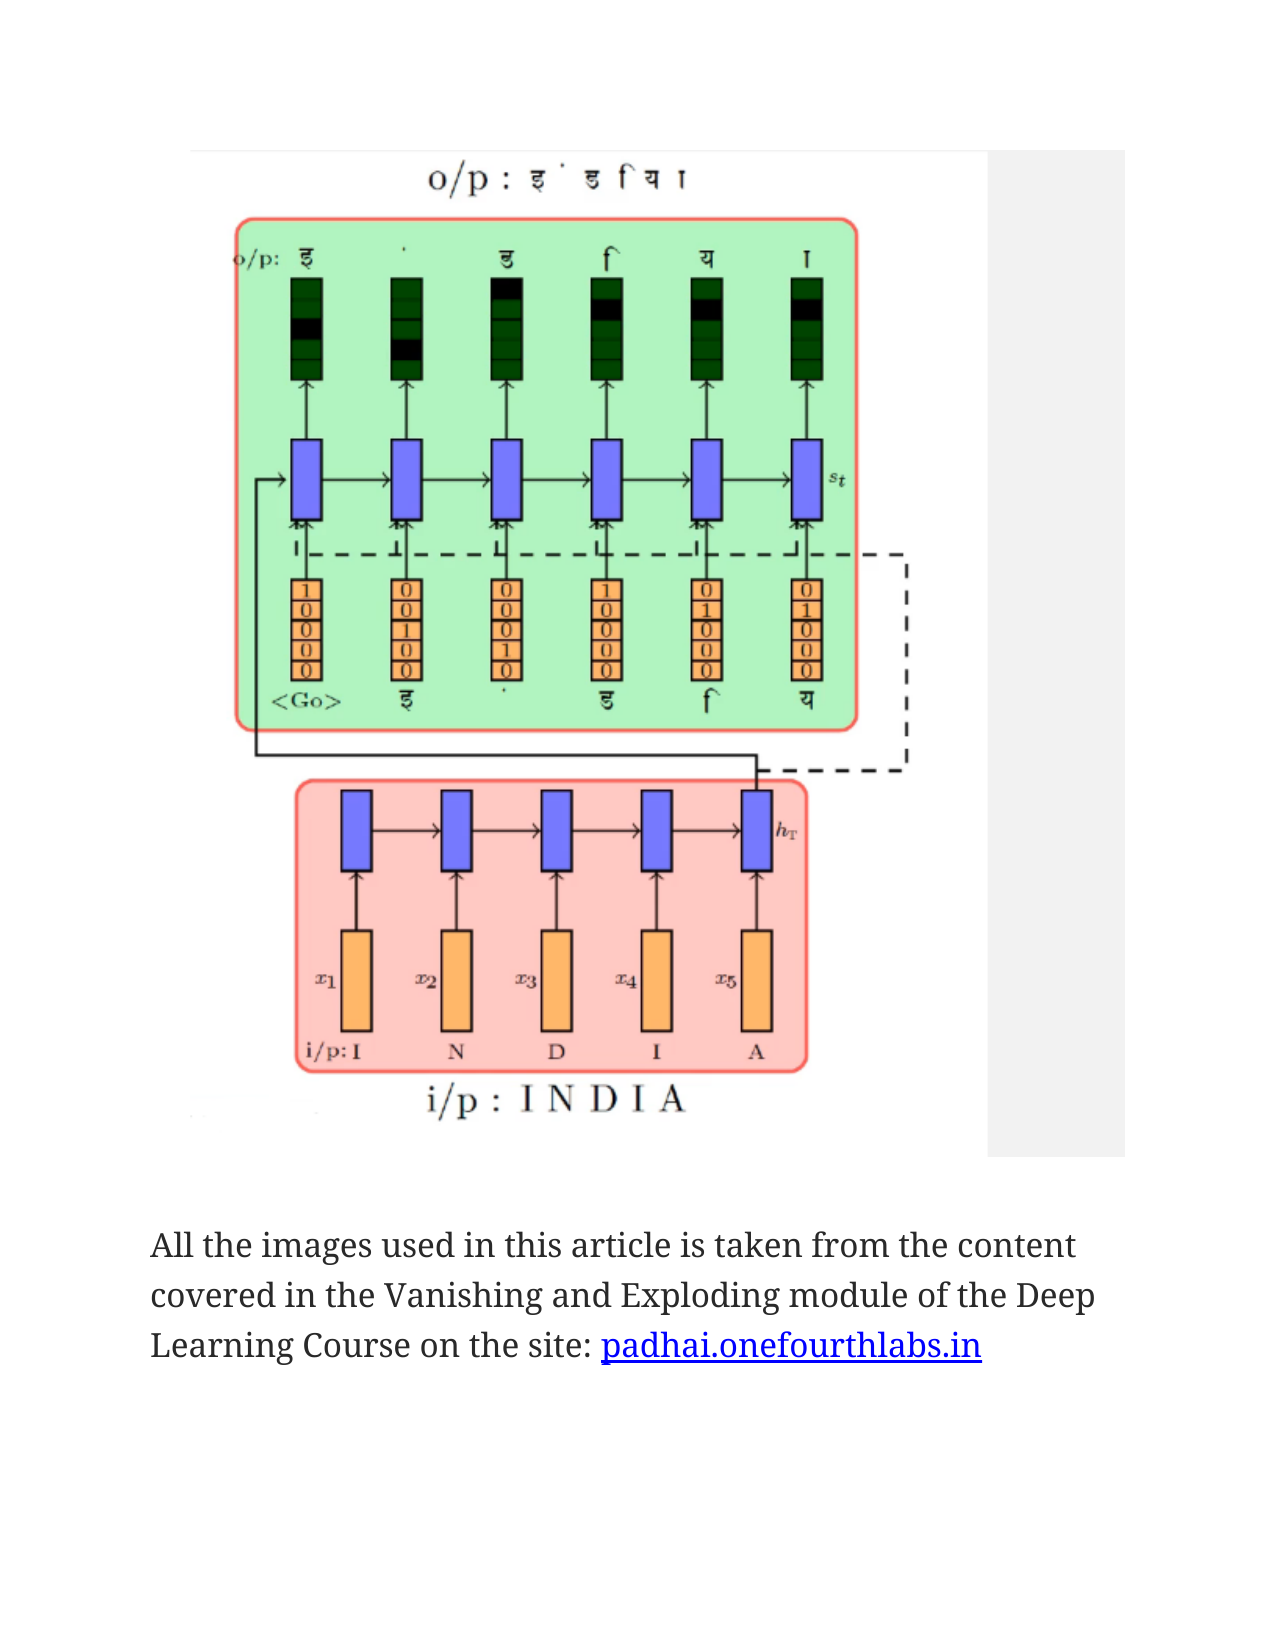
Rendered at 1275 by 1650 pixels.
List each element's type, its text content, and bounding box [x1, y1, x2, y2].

text All the images used in this article is taken from the content covered in the Vanishing and Exploding module of the Deep Learning Course on the site: padhai.onefourthlabs.in [150, 1218, 1125, 1368]
